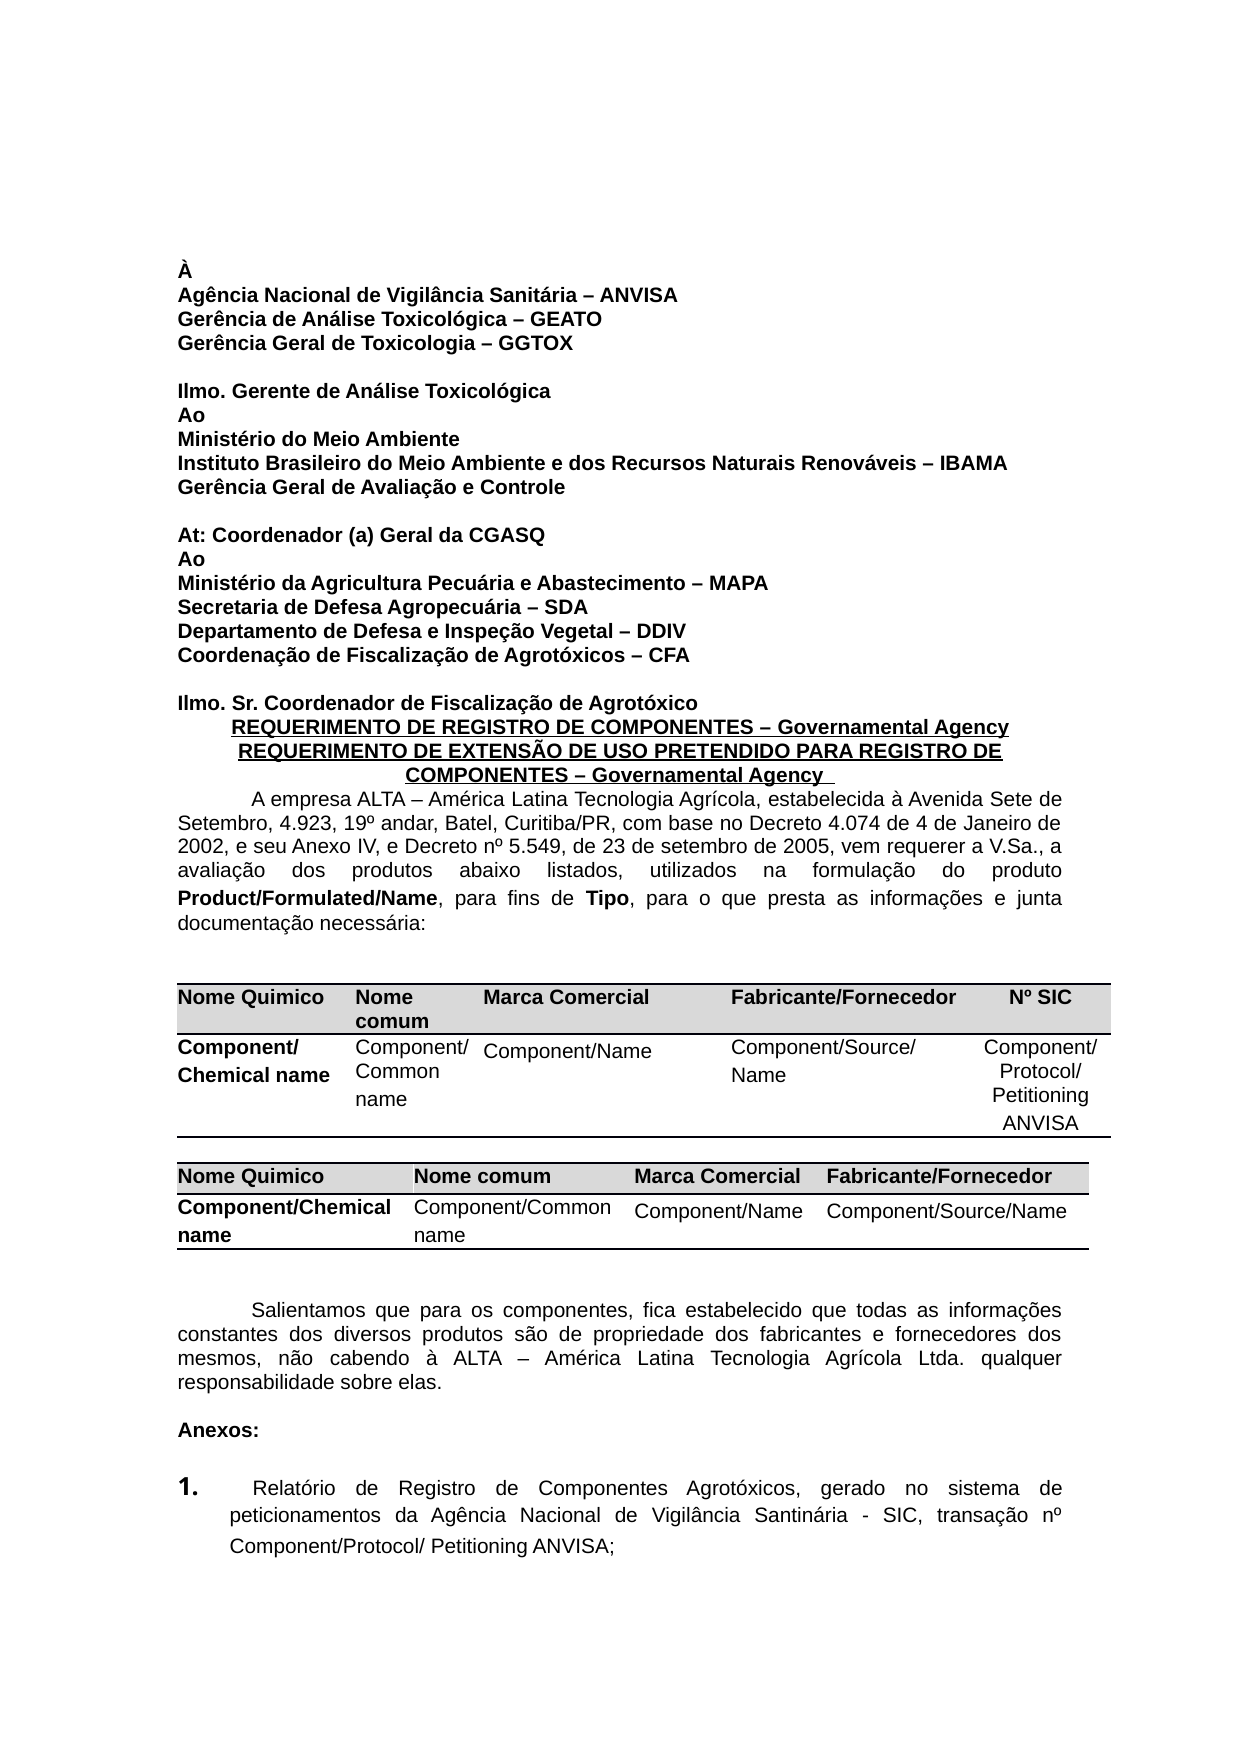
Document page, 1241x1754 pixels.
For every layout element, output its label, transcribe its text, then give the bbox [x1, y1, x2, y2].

text Ao [177, 403, 1063, 427]
text At: Coordenador (a) Geral da CGASQ [177, 523, 1063, 547]
table_cell Component/Chemical name [177, 1195, 413, 1248]
table_header Fabricante/Fornecedor [731, 985, 970, 1033]
text À [177, 259, 1063, 283]
table_header Marca Comercial [483, 985, 731, 1033]
table_cell Component/Name [634, 1195, 826, 1248]
table_cell Component/Common name [355, 1035, 483, 1136]
table_cell Component/Common name [414, 1195, 634, 1248]
text Ilmo. Sr. Coordenador de Fiscalização de Agrotóxico [177, 691, 1063, 714]
table_cell Component/Source/Name [826, 1195, 1089, 1248]
table_cell Component/Protocol/ Petitioning ANVISA [970, 1035, 1111, 1136]
text REQUERIMENTO DE REGISTRO DE COMPONENTES – Governamental Agency [177, 714, 1063, 738]
text Agência Nacional de Vigilância Sanitária – ANVISA [177, 283, 1063, 307]
table_header Nome Quimico [177, 985, 355, 1033]
text Ao [177, 547, 1063, 571]
text Coordenação de Fiscalização de Agrotóxicos – CFA [177, 643, 1063, 667]
text Instituto Brasileiro do Meio Ambiente e dos Recursos Naturais Renováveis – IBAMA [177, 451, 1063, 475]
table_header Nome Quimico [177, 1164, 413, 1193]
table_header Fabricante/Fornecedor [826, 1164, 1089, 1193]
table_header Nome comum [355, 985, 483, 1033]
text A empresa ALTA – América Latina Tecnologia Agrícola, estabelecida à Avenida Sete de Setembro, 4.923, 19º andar, Batel, Curitiba/PR, com base no Decreto 4.074 de 4 de Janeiro de 2002, e seu Anexo IV, e Decreto nº 5.549, de 23 de setembro de 2005, vem requerer a V.Sa., a avaliação dos produtos abaixo listados, utilizados na formulação do produto Product/Formulated/Name, para fins de Tipo, para o que presta as informações e junta documentação necessária: [177, 786, 1063, 935]
text Ministério da Agricultura Pecuária e Abastecimento – MAPA [177, 571, 1063, 595]
table_cell Component/Chemical name [177, 1035, 355, 1136]
table_cell Component/Name [483, 1035, 731, 1136]
table_header Nome comum [414, 1164, 634, 1193]
text Gerência de Análise Toxicológica – GEATO [177, 307, 1063, 331]
text Gerência Geral de Toxicologia – GGTOX [177, 331, 1063, 355]
text Gerência Geral de Avaliação e Controle [177, 475, 1063, 499]
text Ilmo. Gerente de Análise Toxicológica [177, 379, 1063, 403]
list Relatório de Registro de Componentes Agrotóxicos, gerado no sistema de peticionamentos da Agência Nacional de Vigilância Santinária - SIC, transação nº Component/Protocol/ Petitioning ANVISA; [177, 1468, 1063, 1561]
table_header Nº SIC [970, 985, 1111, 1033]
table_cell Component/Source/Name [731, 1035, 970, 1136]
text Anexos: [177, 1418, 1063, 1442]
text Salientamos que para os componentes, fica estabelecido que todas as informações constantes dos diversos produtos são de propriedade dos fabricantes e fornecedores dos mesmos, não cabendo à ALTA – América Latina Tecnologia Agrícola Ltda. qualquer responsabilidade sobre elas. [177, 1298, 1063, 1394]
text Secretaria de Defesa Agropecuária – SDA [177, 595, 1063, 619]
text Departamento de Defesa e Inspeção Vegetal – DDIV [177, 619, 1063, 643]
text REQUERIMENTO DE EXTENSÃO DE USO PRETENDIDO PARA REGISTRO DE COMPONENTES – Governamental Agency [177, 738, 1063, 786]
table_header Marca Comercial [634, 1164, 826, 1193]
text Ministério do Meio Ambiente [177, 427, 1063, 451]
